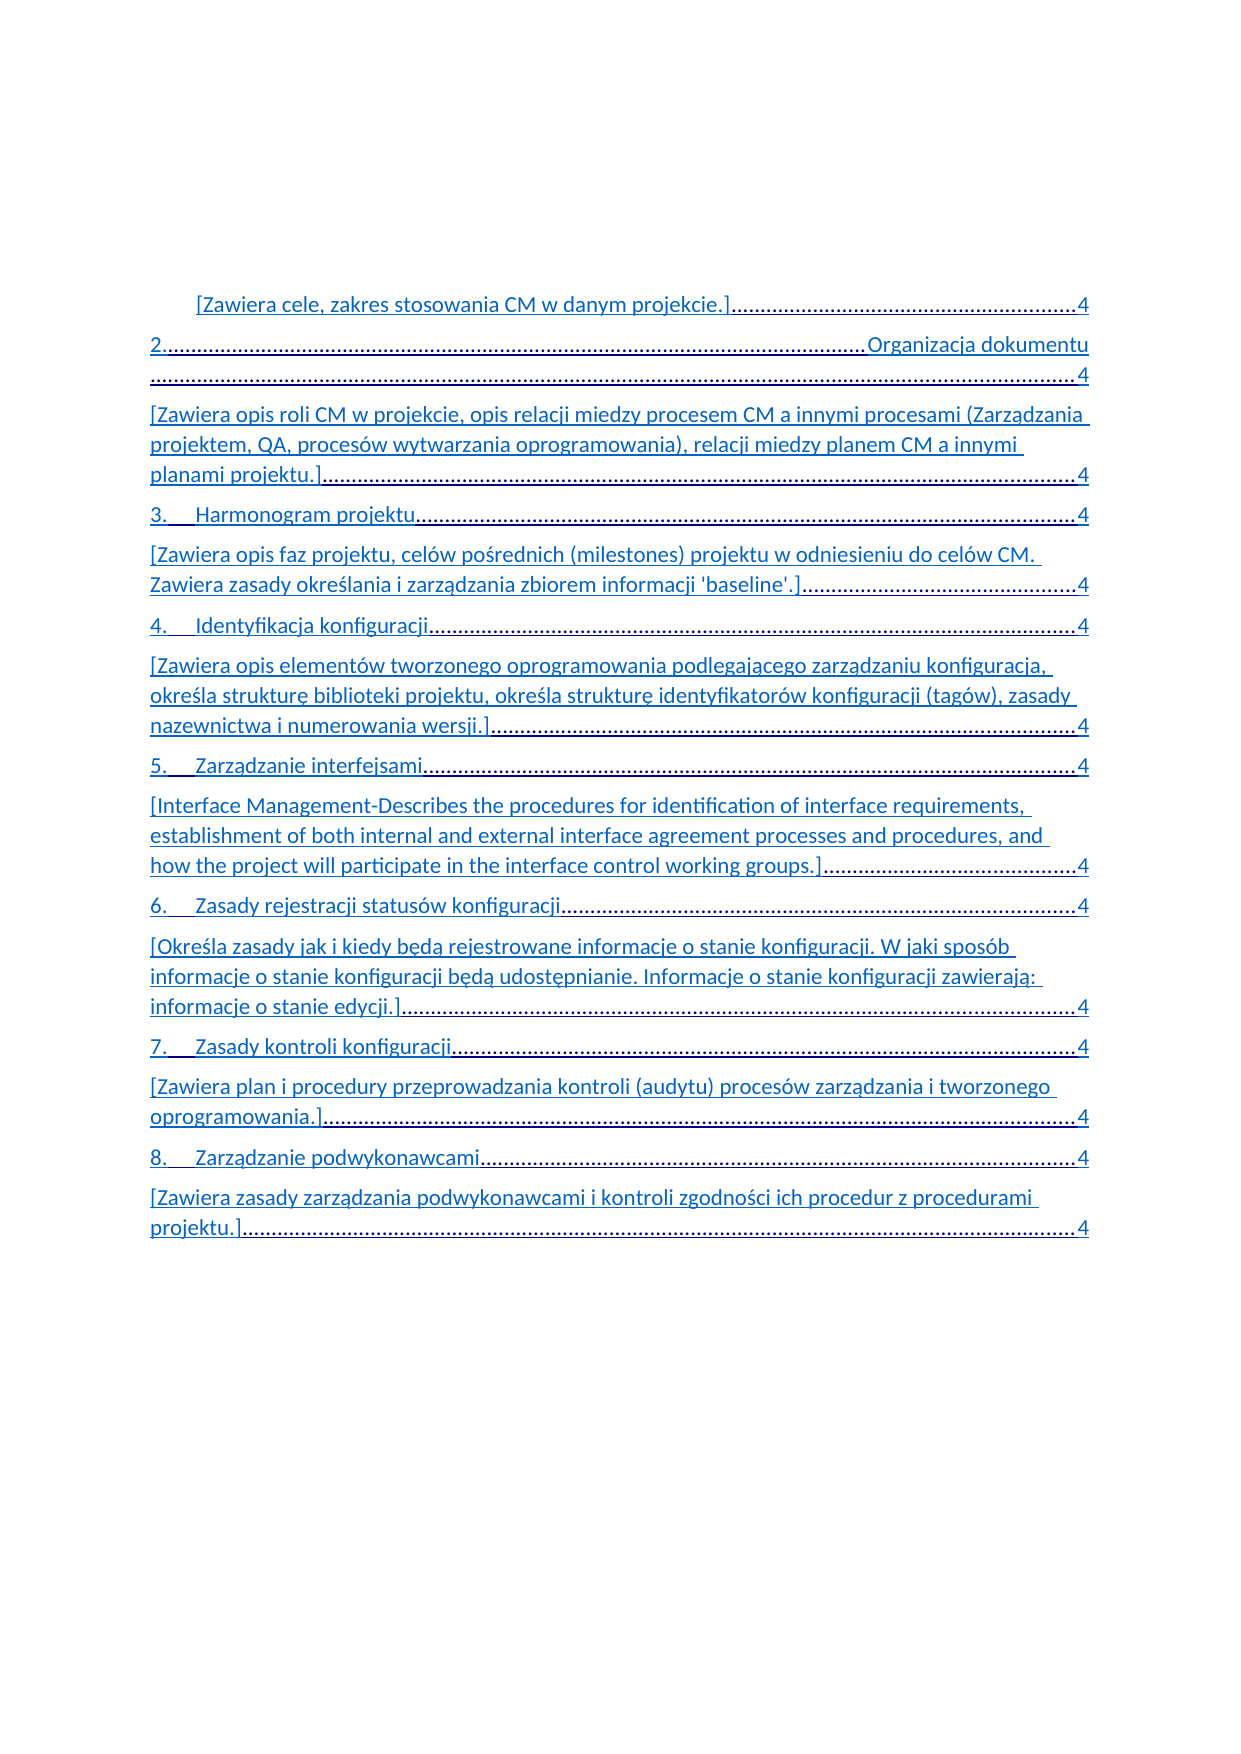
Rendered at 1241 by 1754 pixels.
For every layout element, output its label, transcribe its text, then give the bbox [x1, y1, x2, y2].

text [Zawiera cele, zakres stosowania CM w danym projekcie.] 4 [196, 290, 1090, 318]
text 3. Harmonogram projektu 4 [150, 500, 1090, 528]
text [Zawiera opis faz projektu, celów pośrednich (milestones) projektu w odniesieniu do celów CM. Zawiera zasady określania i zarządzania zbiorem informacji 'baseline'.] 4 [150, 541, 1090, 598]
text [Zawiera plan i procedury przeprowadzania kontroli (audytu) procesów zarządzania i tworzonego oprogramowania.] 4 [150, 1072, 1090, 1130]
text [Określa zasady jak i kiedy będą rejestrowane informacje o stanie konfiguracji. W jaki sposób informacje o stanie konfiguracji będą udostępnianie. Informacje o stanie konfiguracji zawierają: informacje o stanie edycji.] 4 [150, 932, 1090, 1020]
text [Zawiera zasady zarządzania podwykonawcami i kontroli zgodności ich procedur z procedurami projektu.] 4 [150, 1183, 1090, 1241]
text [Zawiera opis roli CM w projekcie, opis relacji miedzy procesem CM a innymi procesami (Zarządzania projektem, QA, procesów wytwarzania oprogramowania), relacji miedzy planem CM a innymi planami projektu.] 4 [150, 426, 1090, 488]
text 6. Zasady rejestracji statusów konfiguracji 4 [150, 892, 1090, 920]
text 4. Identyfikacja konfiguracji 4 [150, 611, 1090, 639]
text 7. Zasady kontroli konfiguracji 4 [150, 1032, 1090, 1060]
text [Zawiera opis elementów tworzonego oprogramowania podlegającego zarządzaniu konfiguracja, określa strukturę biblioteki projektu, określa strukturę identyfikatorów konfiguracji (tagów), zasady nazewnictwa i numerowania wersji.] 4 [150, 651, 1090, 739]
text [Interface Management-Describes the procedures for identification of interface requirements, establishment of both internal and external interface agreement processes and procedures, and how the project will participate in the interface control working groups.] 4 [150, 792, 1090, 879]
text 8. Zarządzanie podwykonawcami 4 [150, 1143, 1090, 1171]
text 2. Organizacja dokumentu 4 [150, 330, 1090, 388]
text 5. Zarządzanie interfejsami 4 [150, 751, 1090, 779]
text [Zawiera opis roli CM w projekcie, opis relacji miedzy procesem CM a innymi procesami (Zarządzania projektem, QA, procesów wytwarzania oprogramowania), relacji miedzy planem CM a innymi planami projektu.] 4 [150, 400, 1090, 424]
